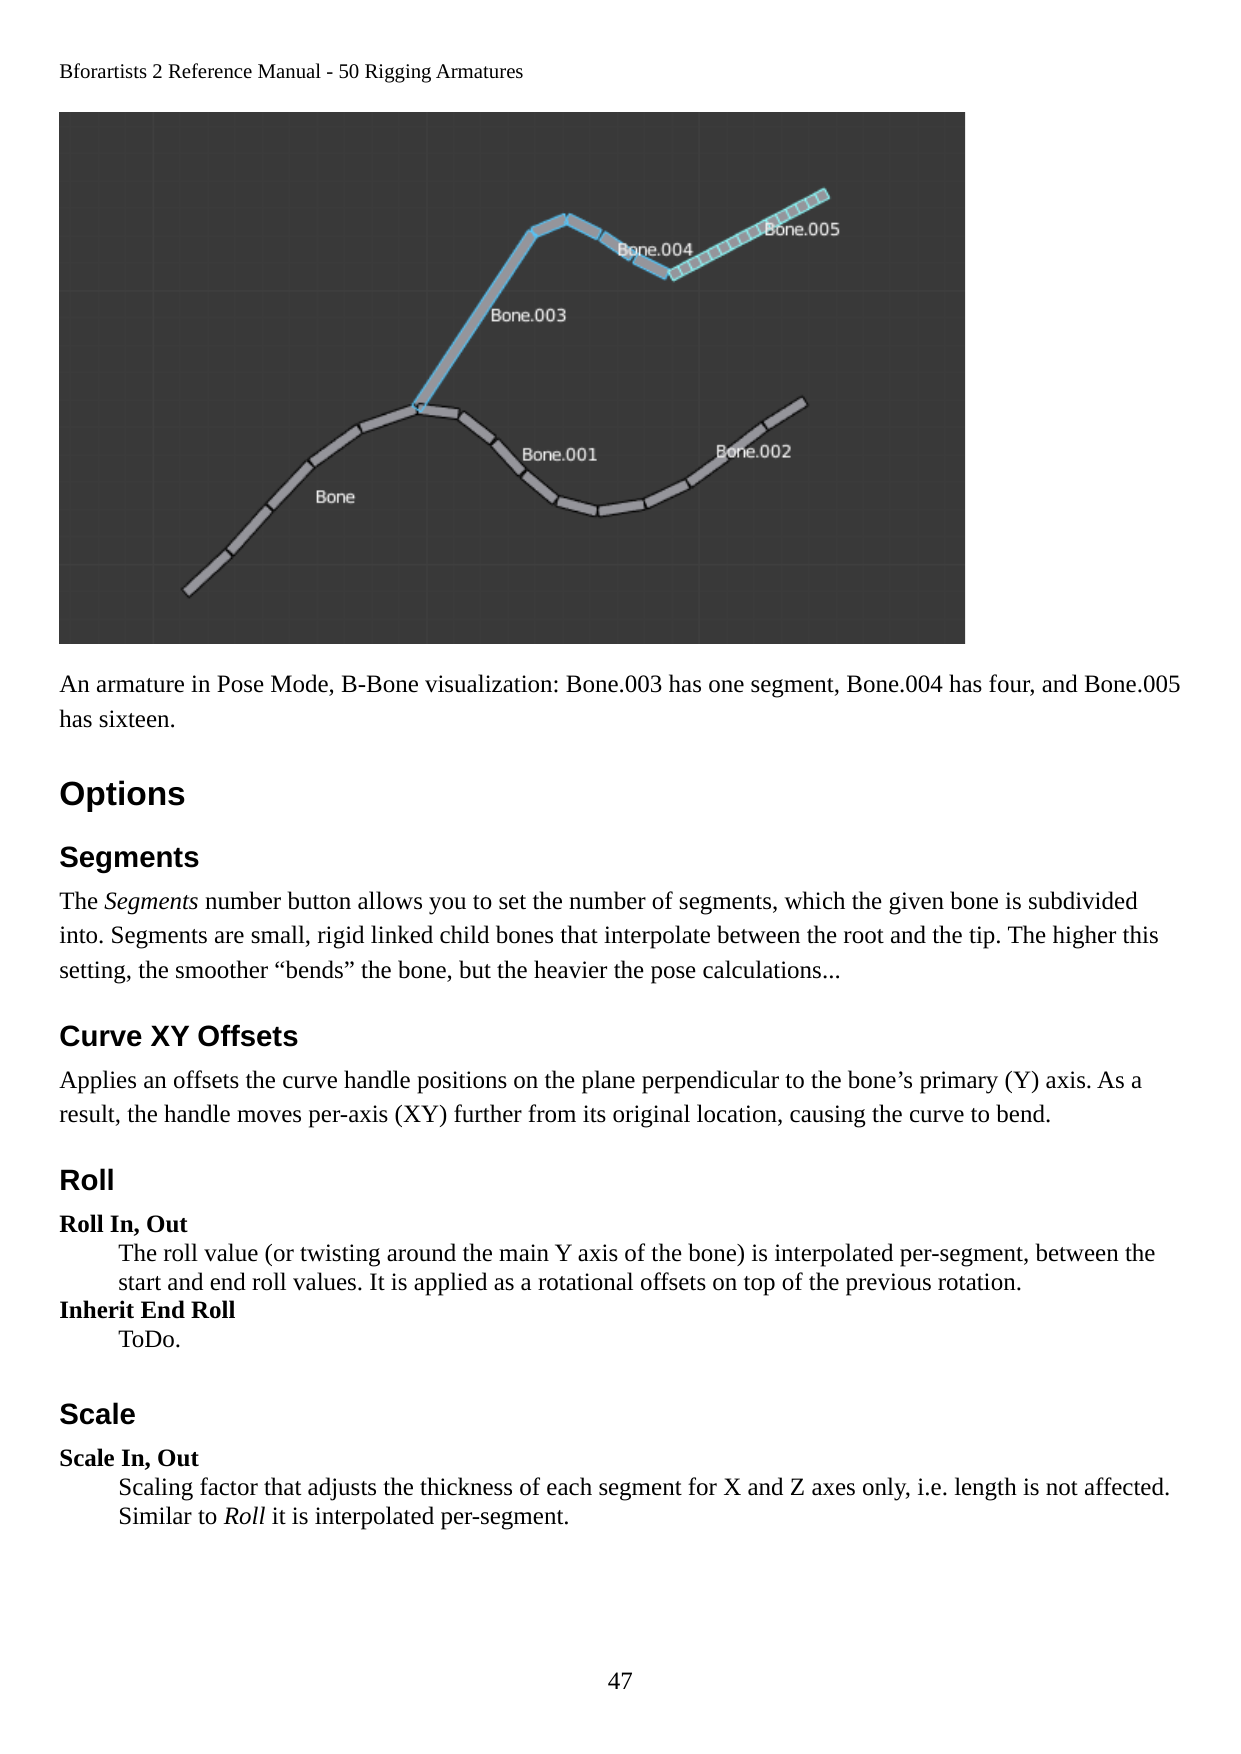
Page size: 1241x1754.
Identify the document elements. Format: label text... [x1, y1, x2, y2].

subtitle Scale [59, 1397, 1181, 1431]
subtitle Options [59, 774, 1181, 813]
subtitle Scale In, Out [59, 1443, 1181, 1472]
subtitle Roll In, Out [59, 1209, 1181, 1238]
text Applies an offsets the curve handle positions on the plane perpendicular to the bone’s primary (Y) axis. As a result, the handle moves per-axis (XY) further from its original location, causing the curve to bend. [59, 1065, 1181, 1128]
picture [59, 112, 966, 644]
list ToDo. [118, 1324, 1181, 1353]
list The roll value (or twisting around the main Y axis of the bone) is interpolated per-segment, between the start and end roll values. It is applied as a rotational offsets on top of the previous rotation. [118, 1238, 1181, 1295]
subtitle Segments [59, 840, 1181, 873]
text The Segments number button allows you to set the number of segments, which the given bone is subdivided into. Segments are small, rigid linked child bones that interpolate between the root and the tip. The higher this setting, the smoother “bends” the bone, but the heavier the pose calculations... [59, 886, 1181, 984]
text An armature in Pose Mode, B-Bone visualization: Bone.003 has one segment, Bone.004 has four, and Bone.005 has sixteen. [59, 669, 1181, 733]
subtitle Inherit End Roll [59, 1295, 1181, 1324]
list Scaling factor that adjusts the thickness of each segment for X and Z axes only, i.e. length is not affected. Similar to Roll it is interpolated per-segment. [118, 1472, 1181, 1529]
subtitle Curve XY Offsets [59, 1018, 1181, 1052]
subtitle Roll [59, 1163, 1181, 1197]
